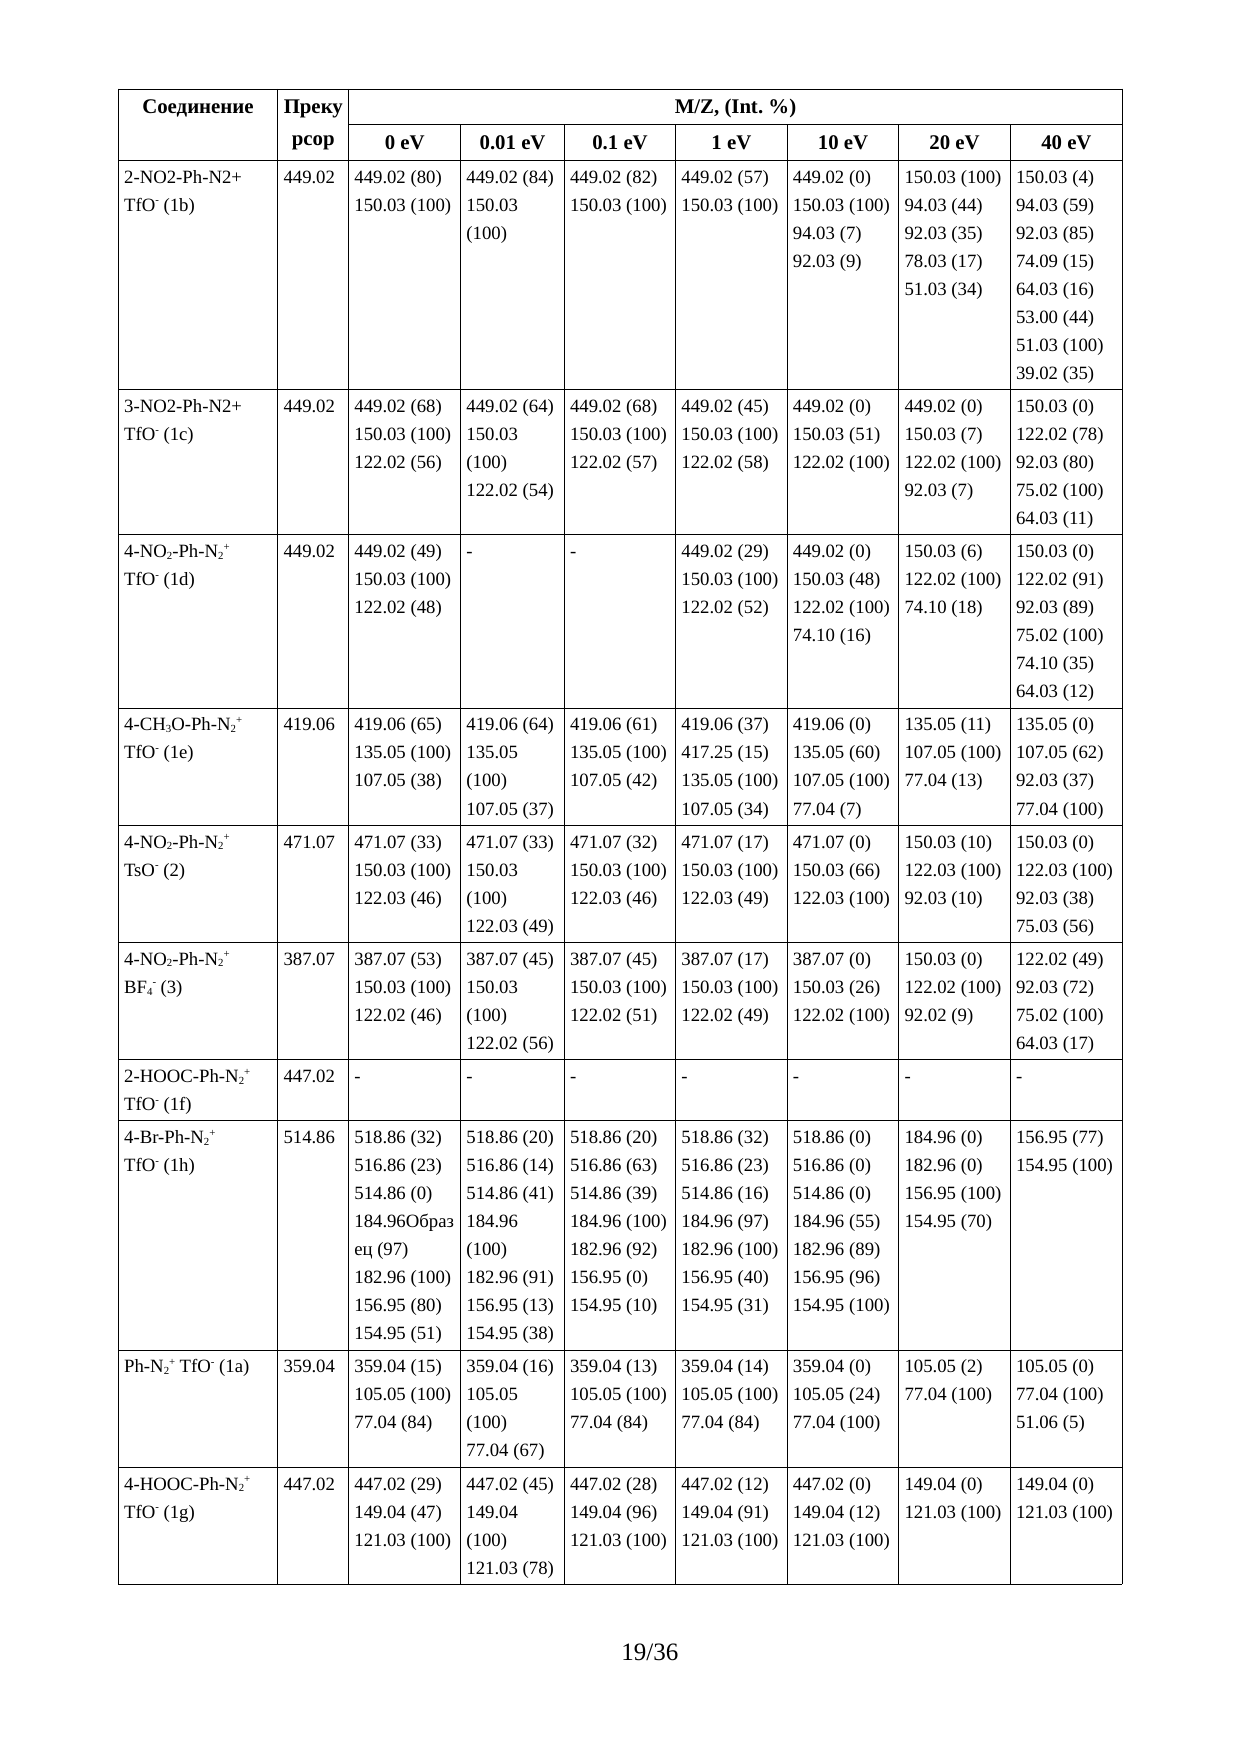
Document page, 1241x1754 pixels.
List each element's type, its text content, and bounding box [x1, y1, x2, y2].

table_header Прекурсор [278, 90, 348, 160]
table_cell 387.07 (45) 150.03 (100) 122.02 (56) [461, 943, 564, 1059]
table_cell 387.07 [278, 943, 348, 1059]
table_cell 149.04 (0) 121.03 (100) [899, 1468, 1010, 1584]
table_cell 359.04 (0) 105.05 (24) 77.04 (100) [788, 1351, 898, 1467]
table_cell 449.02 (68) 150.03 (100) 122.02 (57) [565, 390, 675, 534]
table_cell 387.07 (0) 150.03 (26) 122.02 (100) [788, 943, 898, 1059]
table_cell 449.02 [278, 161, 348, 389]
table_cell 359.04 (13) 105.05 (100) 77.04 (84) [565, 1351, 675, 1467]
table_cell 447.02 (29) 149.04 (47) 121.03 (100) [349, 1468, 460, 1584]
table_cell 449.02 (57) 150.03 (100) [676, 161, 787, 389]
table_cell Ph-N2+ TfO- (1a) [119, 1351, 277, 1467]
table_cell 449.02 (68) 150.03 (100) 122.02 (56) [349, 390, 460, 534]
table_cell 105.05 (0) 77.04 (100) 51.06 (5) [1011, 1351, 1122, 1467]
table_cell 10 eV [788, 125, 898, 160]
table_cell - [676, 1060, 787, 1120]
table_cell 4-NO2-Ph-N2+ TsO- (2) [119, 826, 277, 942]
table_cell 447.02 (45) 149.04 (100) 121.03 (78) [461, 1468, 564, 1584]
table_cell 1 eV [676, 125, 787, 160]
table_cell 150.03 (0) 122.03 (100) 92.03 (38) 75.03 (56) [1011, 826, 1122, 942]
table_cell 122.02 (49) 92.03 (72) 75.02 (100) 64.03 (17) [1011, 943, 1122, 1059]
table_cell 449.02 (29) 150.03 (100) 122.02 (52) [676, 535, 787, 707]
table_cell 419.06 (64) 135.05 (100) 107.05 (37) [461, 709, 564, 825]
table_cell 0.1 eV [565, 125, 675, 160]
table_cell 359.04 (14) 105.05 (100) 77.04 (84) [676, 1351, 787, 1467]
table_cell 184.96 (0) 182.96 (0) 156.95 (100) 154.95 (70) [899, 1121, 1010, 1349]
table_cell 518.86 (0) 516.86 (0) 514.86 (0) 184.96 (55) 182.96 (89) 156.95 (96) 154.95 (100) [788, 1121, 898, 1349]
table_cell 471.07 (17) 150.03 (100) 122.03 (49) [676, 826, 787, 942]
table_cell 387.07 (45) 150.03 (100) 122.02 (51) [565, 943, 675, 1059]
table_cell 150.03 (0) 122.02 (78) 92.03 (80) 75.02 (100) 64.03 (11) [1011, 390, 1122, 534]
table_cell 2-HOOC-Ph-N2+ TfO- (1f) [119, 1060, 277, 1120]
table_cell 135.05 (11) 107.05 (100) 77.04 (13) [899, 709, 1010, 825]
table_cell 150.03 (100) 94.03 (44) 92.03 (35) 78.03 (17) 51.03 (34) [899, 161, 1010, 389]
table_cell 150.03 (4) 94.03 (59) 92.03 (85) 74.09 (15) 64.03 (16) 53.00 (44) 51.03 (100) 39.02 (35) [1011, 161, 1122, 389]
table_cell 471.07 (32) 150.03 (100) 122.03 (46) [565, 826, 675, 942]
table_cell 471.07 (0) 150.03 (66) 122.03 (100) [788, 826, 898, 942]
table_cell 3-NO2-Ph-N2+ TfO- (1c) [119, 390, 277, 534]
table_cell 4-NO2-Ph-N2+ BF4- (3) [119, 943, 277, 1059]
table_cell 4-CH3O-Ph-N2+ TfO- (1e) [119, 709, 277, 825]
table_cell 447.02 (12) 149.04 (91) 121.03 (100) [676, 1468, 787, 1584]
table_cell 419.06 (0) 135.05 (60) 107.05 (100) 77.04 (7) [788, 709, 898, 825]
table_cell 518.86 (20) 516.86 (63) 514.86 (39) 184.96 (100) 182.96 (92) 156.95 (0) 154.95 (10) [565, 1121, 675, 1349]
table_cell 447.02 (28) 149.04 (96) 121.03 (100) [565, 1468, 675, 1584]
table_cell 514.86 [278, 1121, 348, 1349]
table_cell 419.06 (61) 135.05 (100) 107.05 (42) [565, 709, 675, 825]
table_cell 149.04 (0) 121.03 (100) [1011, 1468, 1122, 1584]
table_cell 449.02 (64) 150.03 (100) 122.02 (54) [461, 390, 564, 534]
table_cell 419.06 [278, 709, 348, 825]
table_cell 449.02 (80) 150.03 (100) [349, 161, 460, 389]
table_cell 387.07 (17) 150.03 (100) 122.02 (49) [676, 943, 787, 1059]
table_cell 471.07 (33) 150.03 (100) 122.03 (49) [461, 826, 564, 942]
table_cell 4-Br-Ph-N2+ TfO- (1h) [119, 1121, 277, 1349]
table_cell 447.02 [278, 1060, 348, 1120]
table_cell 150.03 (0) 122.02 (91) 92.03 (89) 75.02 (100) 74.10 (35) 64.03 (12) [1011, 535, 1122, 707]
table_cell 447.02 (0) 149.04 (12) 121.03 (100) [788, 1468, 898, 1584]
table_cell 0.01 eV [461, 125, 564, 160]
table_cell - [788, 1060, 898, 1120]
table_cell 449.02 (0) 150.03 (51) 122.02 (100) [788, 390, 898, 534]
table_cell 449.02 (45) 150.03 (100) 122.02 (58) [676, 390, 787, 534]
table_cell 449.02 [278, 390, 348, 534]
table_cell 419.06 (65) 135.05 (100) 107.05 (38) [349, 709, 460, 825]
table_cell 359.04 [278, 1351, 348, 1467]
table_cell - [1011, 1060, 1122, 1120]
table_cell 4-HOOC-Ph-N2+ TfO- (1g) [119, 1468, 277, 1584]
table_cell 105.05 (2) 77.04 (100) [899, 1351, 1010, 1467]
table_cell 4-NO2-Ph-N2+ TfO- (1d) [119, 535, 277, 707]
table_cell 156.95 (77) 154.95 (100) [1011, 1121, 1122, 1349]
table_cell 449.02 (49) 150.03 (100) 122.02 (48) [349, 535, 460, 707]
table_cell - [565, 1060, 675, 1120]
table_cell 40 eV [1011, 125, 1122, 160]
table_cell 447.02 [278, 1468, 348, 1584]
table_cell - [461, 1060, 564, 1120]
table_cell 449.02 (82) 150.03 (100) [565, 161, 675, 389]
table_cell - [461, 535, 564, 707]
table_cell - [899, 1060, 1010, 1120]
table_cell 518.86 (32) 516.86 (23) 514.86 (16) 184.96 (97) 182.96 (100) 156.95 (40) 154.95 (31) [676, 1121, 787, 1349]
table_cell 518.86 (32) 516.86 (23) 514.86 (0) 184.96Образец (97) 182.96 (100) 156.95 (80) 154.95 (51) [349, 1121, 460, 1349]
table_header M/Z, (Int. %) [349, 90, 1122, 124]
table_cell 449.02 (0) 150.03 (48) 122.02 (100) 74.10 (16) [788, 535, 898, 707]
table_header Соединение [119, 90, 277, 160]
table_cell 135.05 (0) 107.05 (62) 92.03 (37) 77.04 (100) [1011, 709, 1122, 825]
table_cell 449.02 [278, 535, 348, 707]
table_cell 2-NO2-Ph-N2+ TfO- (1b) [119, 161, 277, 389]
table_cell 0 eV [349, 125, 460, 160]
table_cell 359.04 (15) 105.05 (100) 77.04 (84) [349, 1351, 460, 1467]
table_cell 20 eV [899, 125, 1010, 160]
table_cell 150.03 (0) 122.02 (100) 92.02 (9) [899, 943, 1010, 1059]
table_cell - [349, 1060, 460, 1120]
table_cell 150.03 (6) 122.02 (100) 74.10 (18) [899, 535, 1010, 707]
table_cell 518.86 (20) 516.86 (14) 514.86 (41) 184.96 (100) 182.96 (91) 156.95 (13) 154.95 (38) [461, 1121, 564, 1349]
table_cell 471.07 [278, 826, 348, 942]
table_cell - [565, 535, 675, 707]
table_cell 150.03 (10) 122.03 (100) 92.03 (10) [899, 826, 1010, 942]
table_cell 359.04 (16) 105.05 (100) 77.04 (67) [461, 1351, 564, 1467]
table_cell 449.02 (0) 150.03 (7) 122.02 (100) 92.03 (7) [899, 390, 1010, 534]
table_cell 471.07 (33) 150.03 (100) 122.03 (46) [349, 826, 460, 942]
table_cell 449.02 (84) 150.03 (100) [461, 161, 564, 389]
table_cell 387.07 (53) 150.03 (100) 122.02 (46) [349, 943, 460, 1059]
table_cell 449.02 (0) 150.03 (100) 94.03 (7) 92.03 (9) [788, 161, 898, 389]
table_cell 419.06 (37) 417.25 (15) 135.05 (100) 107.05 (34) [676, 709, 787, 825]
